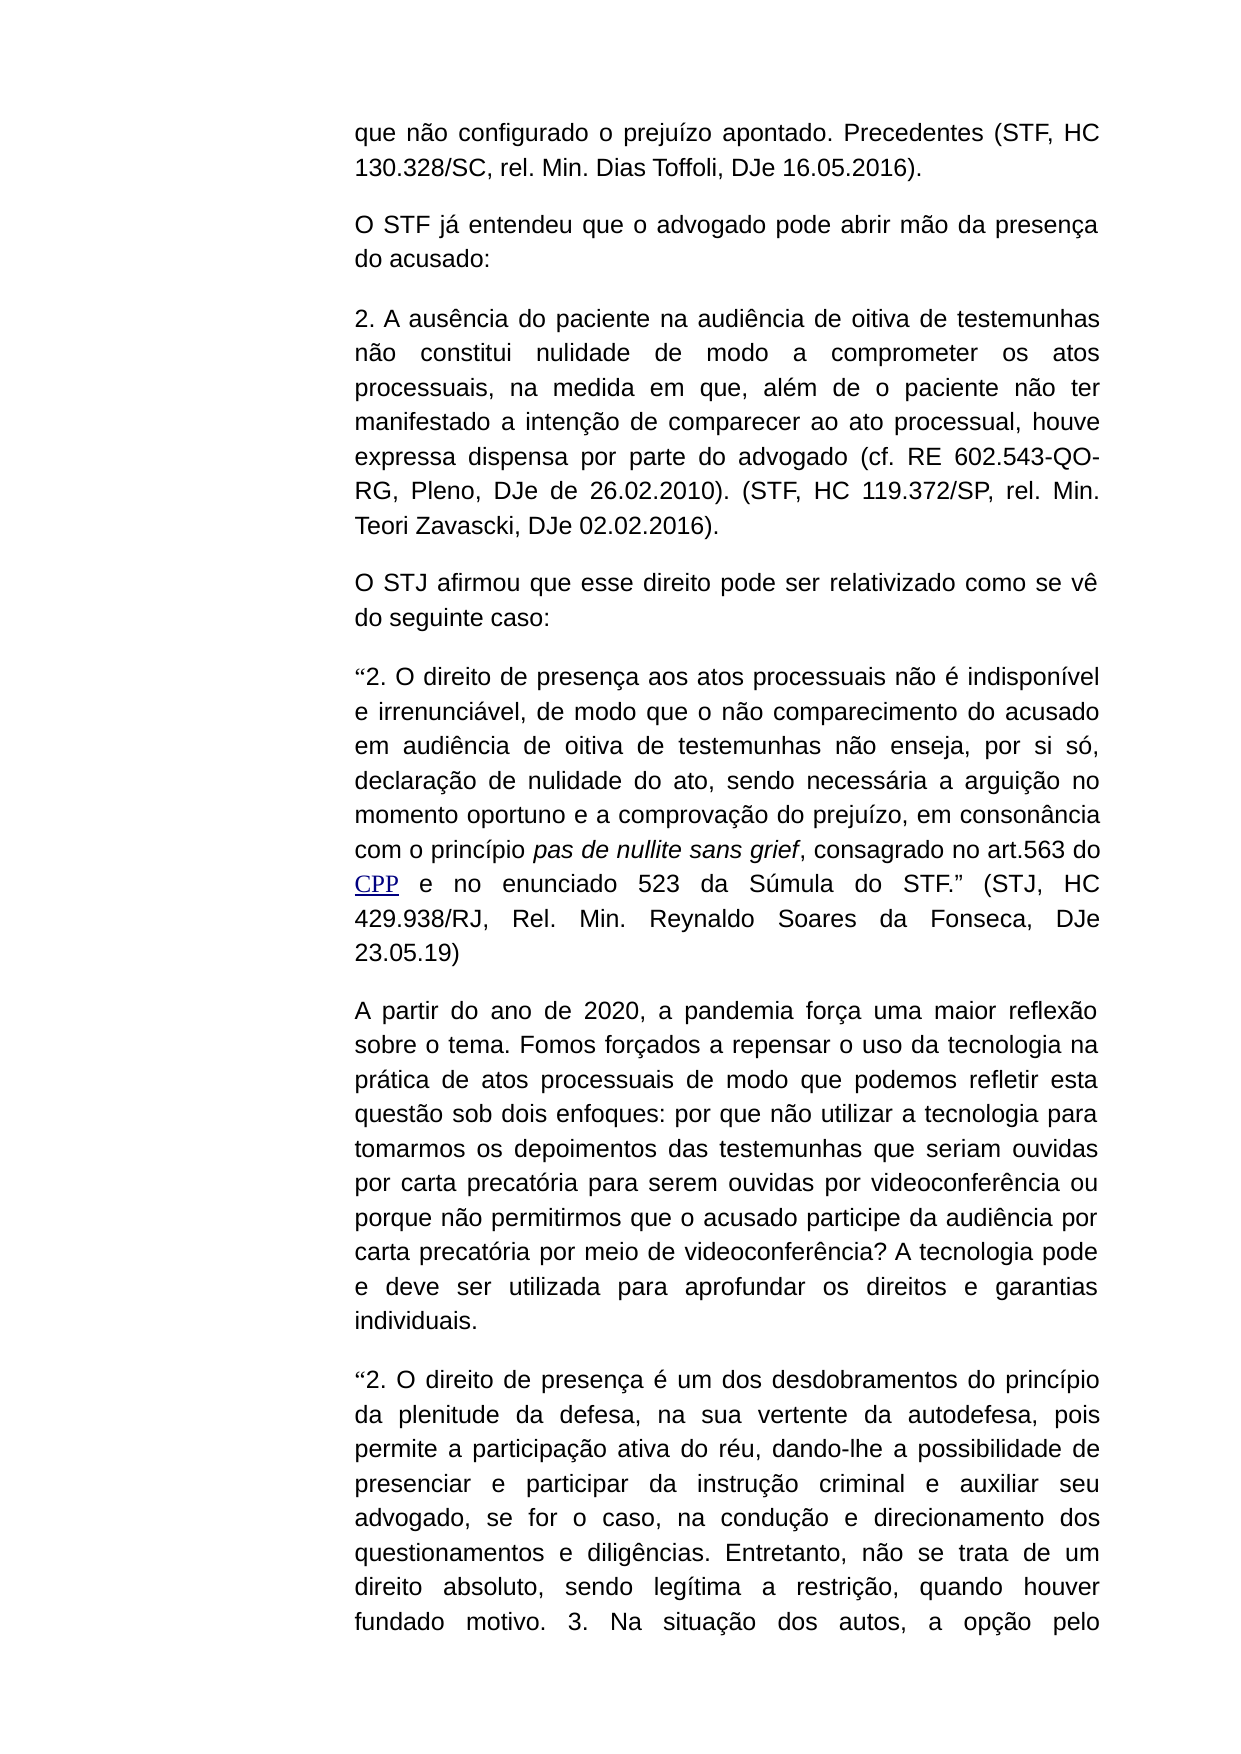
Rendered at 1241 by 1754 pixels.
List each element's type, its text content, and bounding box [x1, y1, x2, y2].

text O STJ afirmou que esse direito pode ser relativizado como se vê do seguinte caso: [354, 568, 1099, 631]
text “2. O direito de presença é um dos desdobramentos do princípio da plenitude da defesa, na sua vertente da autodefesa, pois permite a participação ativa do réu, dando-lhe a possibilidade de presenciar e participar da instrução criminal e auxiliar seu advogado, se for o caso, na condução e direcionamento dos questionamentos e diligências. Entretanto, não se trata de um direito absoluto, sendo legítima a restrição, quando houver fundado motivo. 3. Na situação dos autos, a opção pelo [354, 1365, 1101, 1636]
text “2. O direito de presença aos atos processuais não é indisponível e irrenunciável, de modo que o não comparecimento do acusado em audiência de oitiva de testemunhas não enseja, por si só, declaração de nulidade do ato, sendo necessária a arguição no momento oportuno e a comprovação do prejuízo, em consonância com o princípio pas de nullite sans grief, consagrado no art.563 do CPP e no enunciado 523 da Súmula do STF.” (STJ, HC 429.938/RJ, Rel. Min. Reynaldo Soares da Fonseca, DJe 23.05.19) [354, 662, 1101, 967]
text A partir do ano de 2020, a pandemia força uma maior reflexão sobre o tema. Fomos forçados a repensar o uso da tecnologia na prática de atos processuais de modo que podemos refletir esta questão sob dois enfoques: por que não utilizar a tecnologia para tomarmos os depoimentos das testemunhas que seriam ouvidas por carta precatória para serem ouvidas por videoconferência ou porque não permitirmos que o acusado participe da audiência por carta precatória por meio de videoconferência? A tecnologia pode e deve ser utilizada para aprofundar os direitos e garantias individuais. [354, 996, 1099, 1335]
text que não configurado o prejuízo apontado. Precedentes (STF, HC 130.328/SC, rel. Min. Dias Toffoli, DJe 16.05.2016). [354, 118, 1101, 181]
text 2. A ausência do paciente na audiência de oitiva de testemunhas não constitui nulidade de modo a comprometer os atos processuais, na medida em que, além de o paciente não ter manifestado a intenção de comparecer ao ato processual, houve expressa dispensa por parte do advogado (cf. RE 602.543-QO-RG, Pleno, DJe de 26.02.2010). (STF, HC 119.372/SP, rel. Min. Teori Zavascki, DJe 02.02.2016). [354, 304, 1101, 539]
text O STF já entendeu que o advogado pode abrir mão da presença do acusado: [354, 210, 1099, 273]
